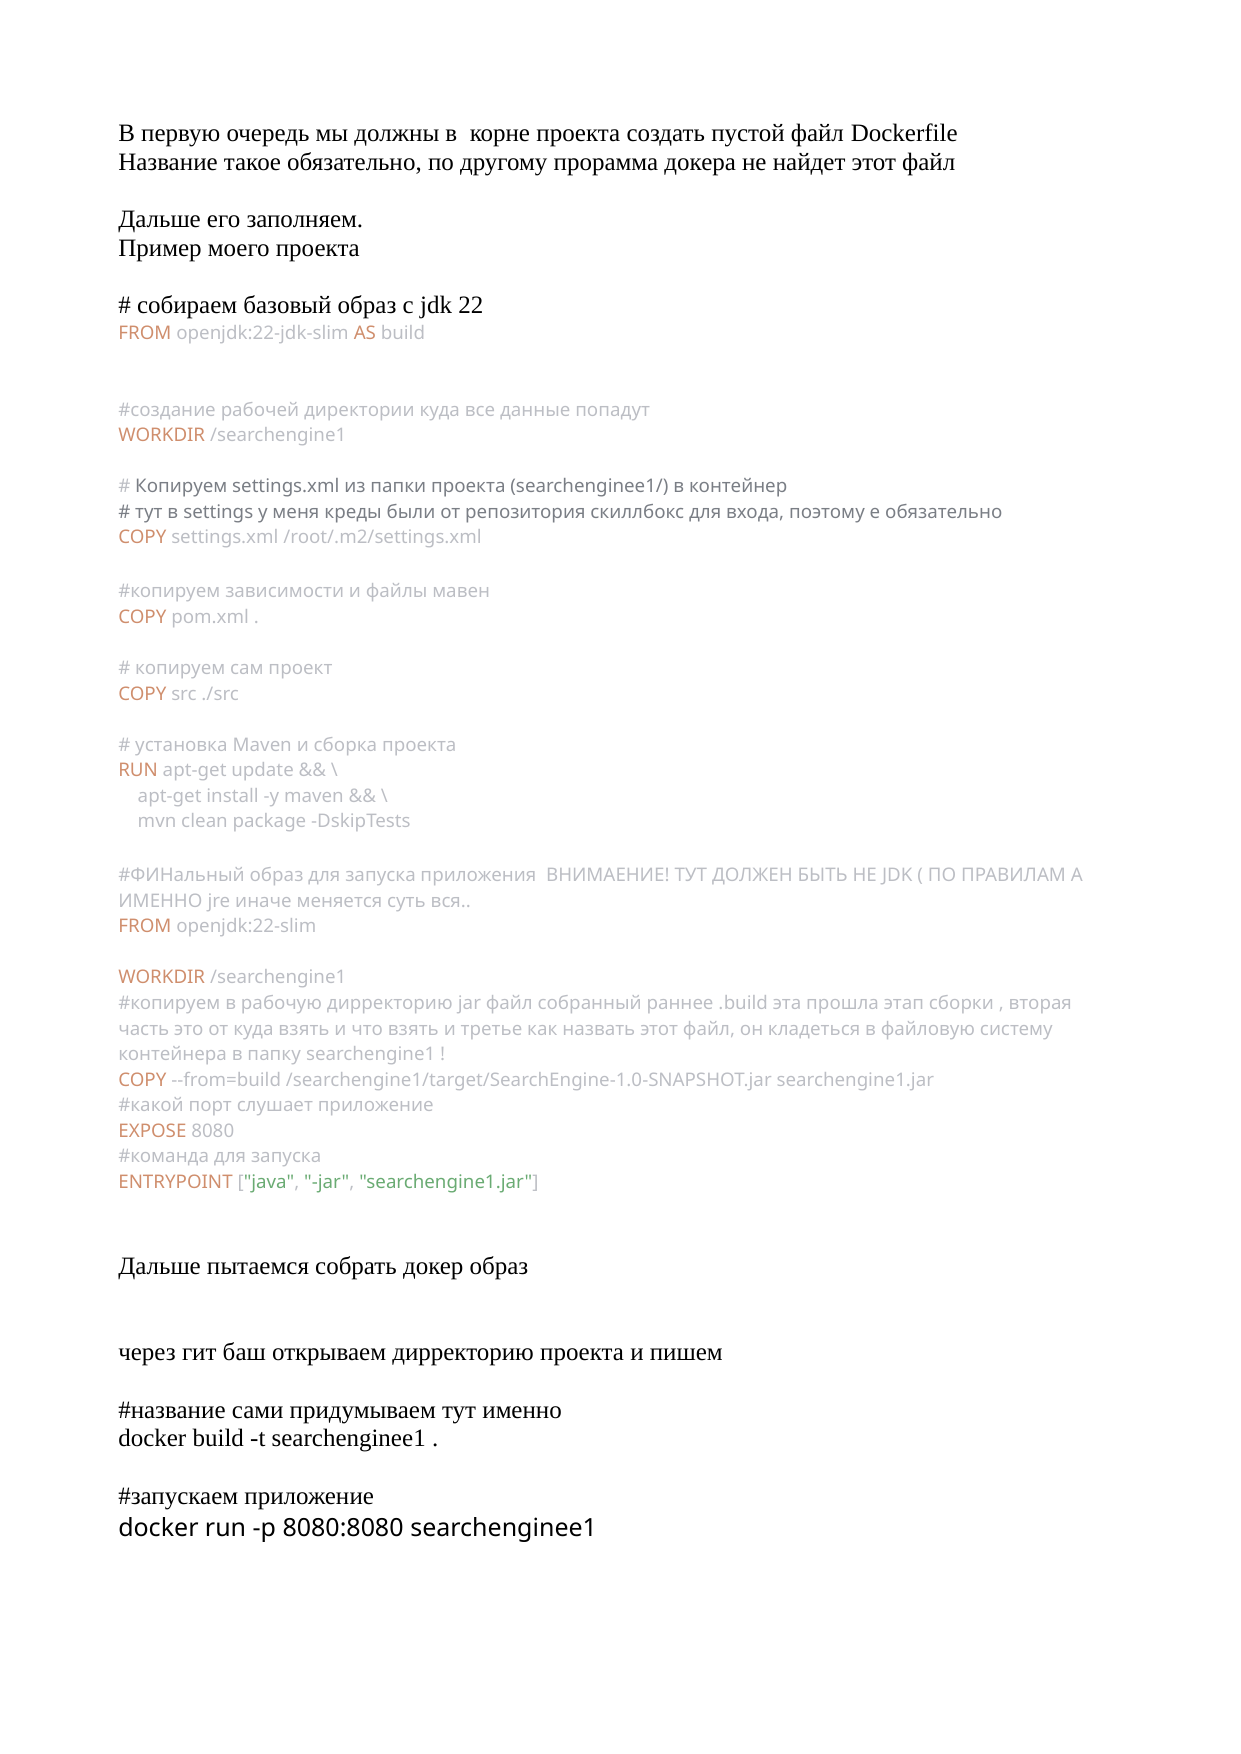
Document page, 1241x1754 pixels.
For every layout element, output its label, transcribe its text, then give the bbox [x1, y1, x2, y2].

text # тут в settings у меня креды были от репозитория скиллбокс для входа, поэтому е обязательно COPY settings.xml /root/.m2/settings.xml [118, 498, 1122, 578]
text #копируем зависимости и файлы мавен COPY pom.xml . # копируем сам проект COPY src ./src # установка Maven и сборка проекта RUN apt-get update && \ apt-get install -y maven && \ mvn clean package -DskipTests [118, 578, 1122, 862]
text В первую очередь мы должны в корне проекта создать пустой файл Dockerfile Название такое обязательно, по другому прорамма докера не найдет этот файл Дальше его заполняем. Пример моего проекта # собираем базовый образ с jdk 22 FROM openjdk:22-jdk-slim AS build #создание рабочей директории куда все данные попадут WORKDIR /searchengine1 # Копируем settings.xml из папки проекта (searchenginee1/) в контейнер [118, 118, 1122, 498]
text docker run -p 8080:8080 searchenginee1 [118, 1510, 1122, 1544]
text [118, 1544, 1122, 1630]
text Дальше пытаемся собрать докер образ через гит баш открываем дирректорию проекта и пишем #название сами придумываем тут именно docker build -t searchenginee1 . #запускаем приложение [118, 1193, 1122, 1510]
text #ФИНальный образ для запуска приложения ВНИМАЕНИЕ! ТУТ ДОЛЖЕН БЫТЬ НЕ JDK ( ПО ПРАВИЛАМ А ИМЕННО jre иначе меняется суть вся.. FROM openjdk:22-slim WORKDIR /searchengine1 #копируем в рабочую дирректорию jar файл собранный раннее .build эта прошла этап сборки , вторая часть это от куда взять и что взять и третье как назвать этот файл, он кладеться в файловую систему контейнера в папку searchengine1 ! COPY --from=build /searchengine1/target/SearchEngine-1.0-SNAPSHOT.jar searchengine1.jar #какой порт слушает приложение EXPOSE 8080 #команда для запуска ENTRYPOINT ["java", "-jar", "searchengine1.jar"] [118, 862, 1122, 1193]
